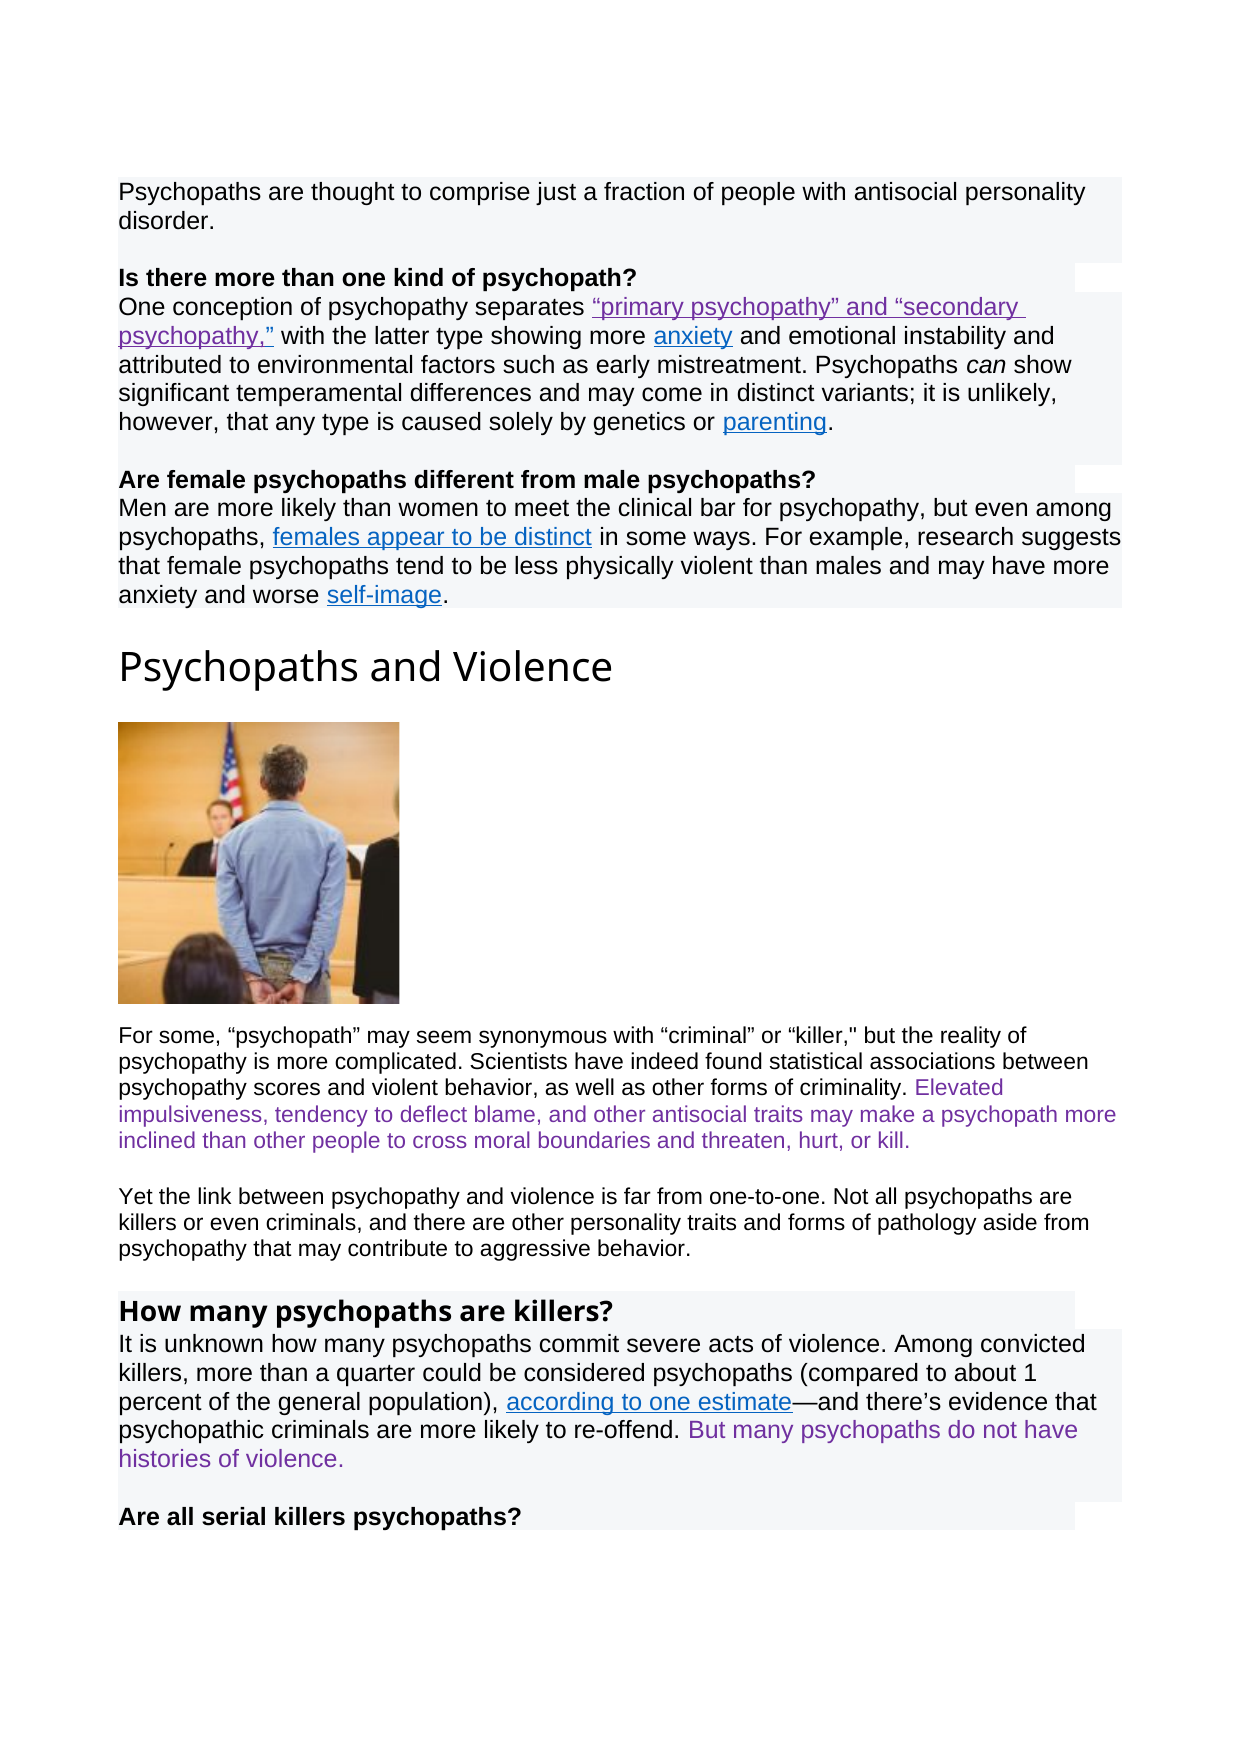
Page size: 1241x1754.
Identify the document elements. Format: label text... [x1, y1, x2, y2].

subtitle Is there more than one kind of psychopath? [118, 263, 1075, 292]
text It is unknown how many psychopaths commit severe acts of violence. Among convicted killers, more than a quarter could be considered psychopaths (compared to about 1 percent of the general population), according to one estimate—and there’s evidence that psychopathic criminals are more likely to re-offend. But many psychopaths do not have histories of violence. [118, 1329, 1122, 1473]
subtitle How many psychopaths are killers? [118, 1291, 1075, 1329]
text Yet the link between psychopathy and violence is far from one-to-one. Not all psychopaths are killers or even criminals, and there are other personality traits and forms of pathology aside from psychopathy that may contribute to aggressive behavior. [118, 1183, 1122, 1262]
text Men are more likely than women to meet the clinical bar for psychopathy, but even among psychopaths, females appear to be distinct in some ways. For example, research suggests that female psychopaths tend to be less physically violent than males and may have more anxiety and worse self-image. [118, 493, 1122, 608]
subtitle Are female psychopaths different from male psychopaths? [118, 465, 1075, 493]
text Psychopaths are thought to comprise just a fraction of people with antisocial personality disorder. [118, 177, 1122, 235]
picture [118, 722, 400, 1004]
subtitle Psychopaths and Violence [118, 638, 1122, 693]
text For some, “psychopath” may seem synonymous with “criminal” or “killer," but the reality of psychopathy is more complicated. Scientists have indeed found statistical associations between psychopathy scores and violent behavior, as well as other forms of criminality. Elevated impulsiveness, tendency to deflect blame, and other antisocial traits may make a psychopath more inclined than other people to cross moral boundaries and threaten, hurt, or kill. [118, 1022, 1122, 1153]
text One conception of psychopathy separates “primary psychopathy” and “secondary psychopathy,” with the latter type showing more anxiety and emotional instability and attributed to environmental factors such as early mistreatment. Psychopaths can show significant temperamental differences and may come in distinct variants; it is unlikely, however, that any type is caused solely by genetics or parenting. [118, 292, 1122, 436]
subtitle Are all serial killers psychopaths? [118, 1502, 1075, 1530]
